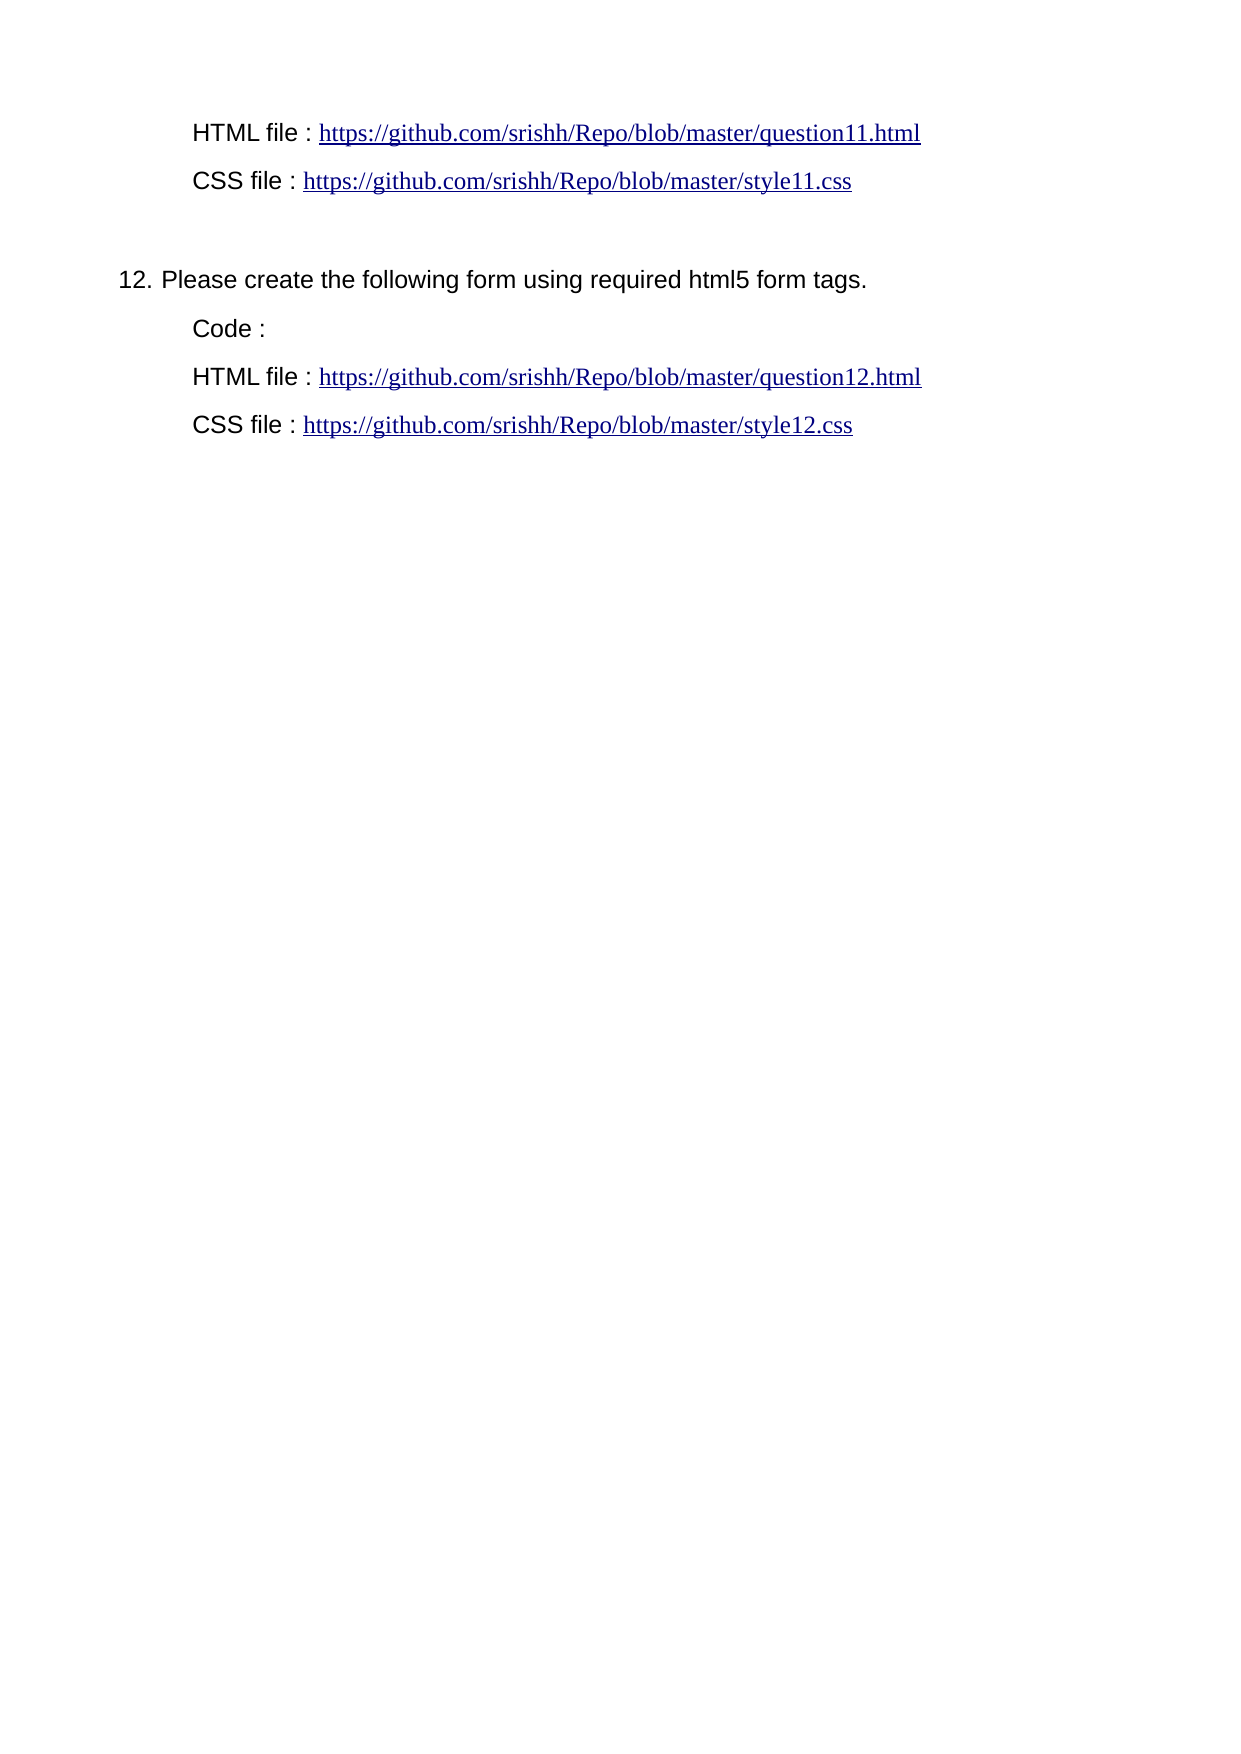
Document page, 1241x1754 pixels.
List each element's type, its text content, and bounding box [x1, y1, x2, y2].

text CSS file : https://github.com/srishh/Repo/blob/master/style12.css [118, 409, 1122, 438]
text HTML file : https://github.com/srishh/Repo/blob/master/question12.html [118, 362, 1122, 391]
text CSS file : https://github.com/srishh/Repo/blob/master/style11.css [118, 166, 1122, 195]
text Code : [118, 314, 1122, 343]
text HTML file : https://github.com/srishh/Repo/blob/master/question11.html [118, 118, 1122, 147]
text 12. Please create the following form using required html5 form tags. [118, 261, 1122, 295]
